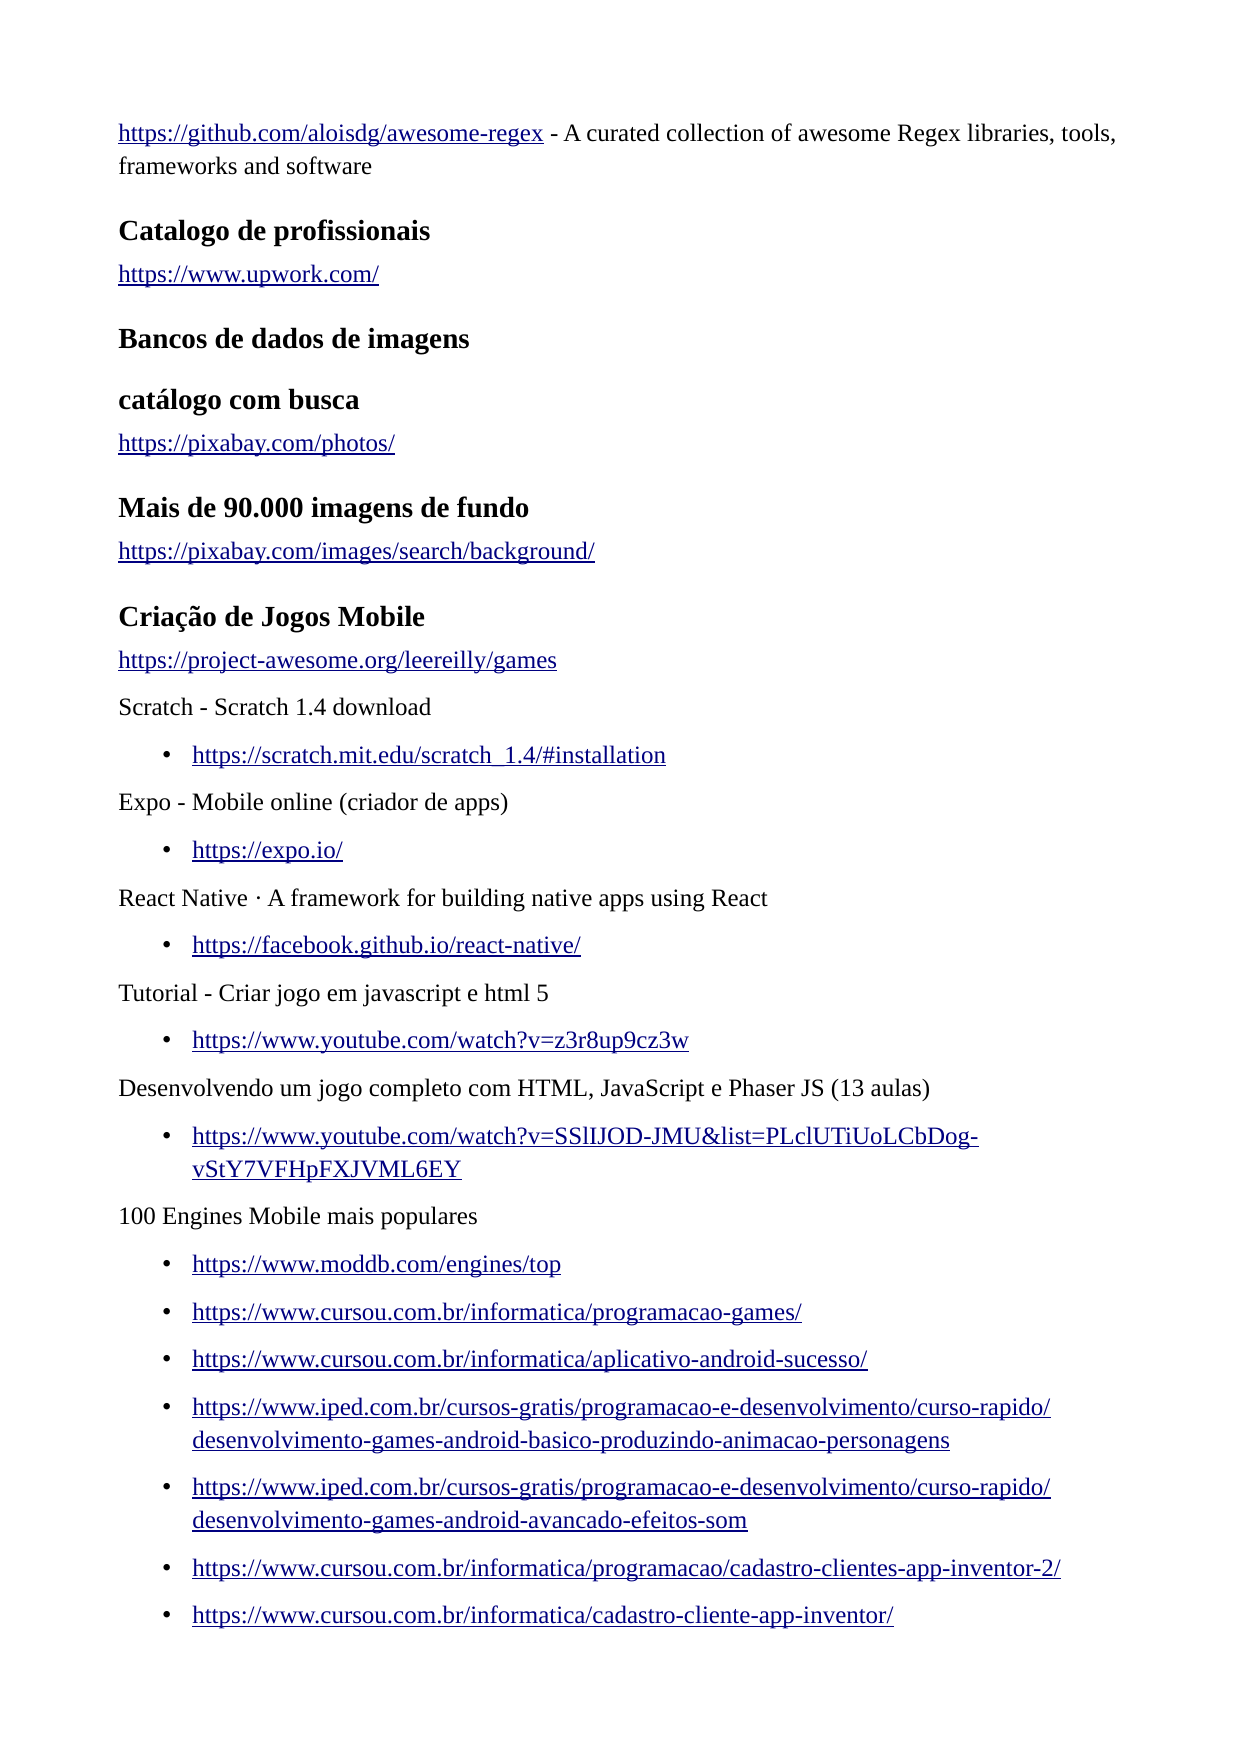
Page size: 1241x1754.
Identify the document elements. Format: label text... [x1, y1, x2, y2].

text Tutorial - Criar jogo em javascript e html 5 [118, 978, 1122, 1007]
text https://github.com/aloisdg/awesome-regex - A curated collection of awesome Regex libraries, tools, frameworks and software [118, 118, 1122, 180]
list https://www.iped.com.br/cursos-gratis/programacao-e-desenvolvimento/curso-rapido/desenvolvimento-games-android-avancado-efeitos-som [162, 1472, 1122, 1534]
list https://facebook.github.io/react-native/ [162, 930, 1122, 959]
list https://www.cursou.com.br/informatica/cadastro-cliente-app-inventor/ [162, 1601, 1122, 1629]
subtitle Mais de 90.000 imagens de fundo [118, 490, 1122, 524]
list https://expo.io/ [162, 835, 1122, 864]
text Expo - Mobile online (criador de apps) [118, 787, 1122, 816]
text https://www.upwork.com/ [118, 259, 1122, 288]
list https://www.youtube.com/watch?v=z3r8up9cz3w [162, 1026, 1122, 1054]
list https://www.youtube.com/watch?v=SSlIJOD-JMU&list=PLclUTiUoLCbDog-vStY7VFHpFXJVML6EY [162, 1121, 1122, 1182]
text Desenvolvendo um jogo completo com HTML, JavaScript e Phaser JS (13 aulas) [118, 1073, 1122, 1102]
list https://scratch.mit.edu/scratch_1.4/#installation [162, 740, 1122, 769]
list https://www.cursou.com.br/informatica/programacao/cadastro-clientes-app-inventor-2/ [162, 1553, 1122, 1582]
list https://www.iped.com.br/cursos-gratis/programacao-e-desenvolvimento/curso-rapido/desenvolvimento-games-android-basico-produzindo-animacao-personagens [162, 1392, 1122, 1453]
subtitle Criação de Jogos Mobile [118, 599, 1122, 632]
list https://www.cursou.com.br/informatica/aplicativo-android-sucesso/ [162, 1344, 1122, 1373]
list https://www.moddb.com/engines/top [162, 1249, 1122, 1278]
text https://pixabay.com/photos/ [118, 428, 1122, 457]
subtitle Bancos de dados de imagens [118, 322, 1122, 355]
subtitle Catalogo de profissionais [118, 213, 1122, 247]
text https://pixabay.com/images/search/background/ [118, 536, 1122, 565]
text https://project-awesome.org/leereilly/games [118, 645, 1122, 673]
subtitle catálogo com busca [118, 382, 1122, 416]
text 100 Engines Mobile mais populares [118, 1201, 1122, 1230]
text Scratch - Scratch 1.4 download [118, 692, 1122, 721]
list https://www.cursou.com.br/informatica/programacao-games/ [162, 1297, 1122, 1325]
text React Native · A framework for building native apps using React [118, 883, 1122, 911]
